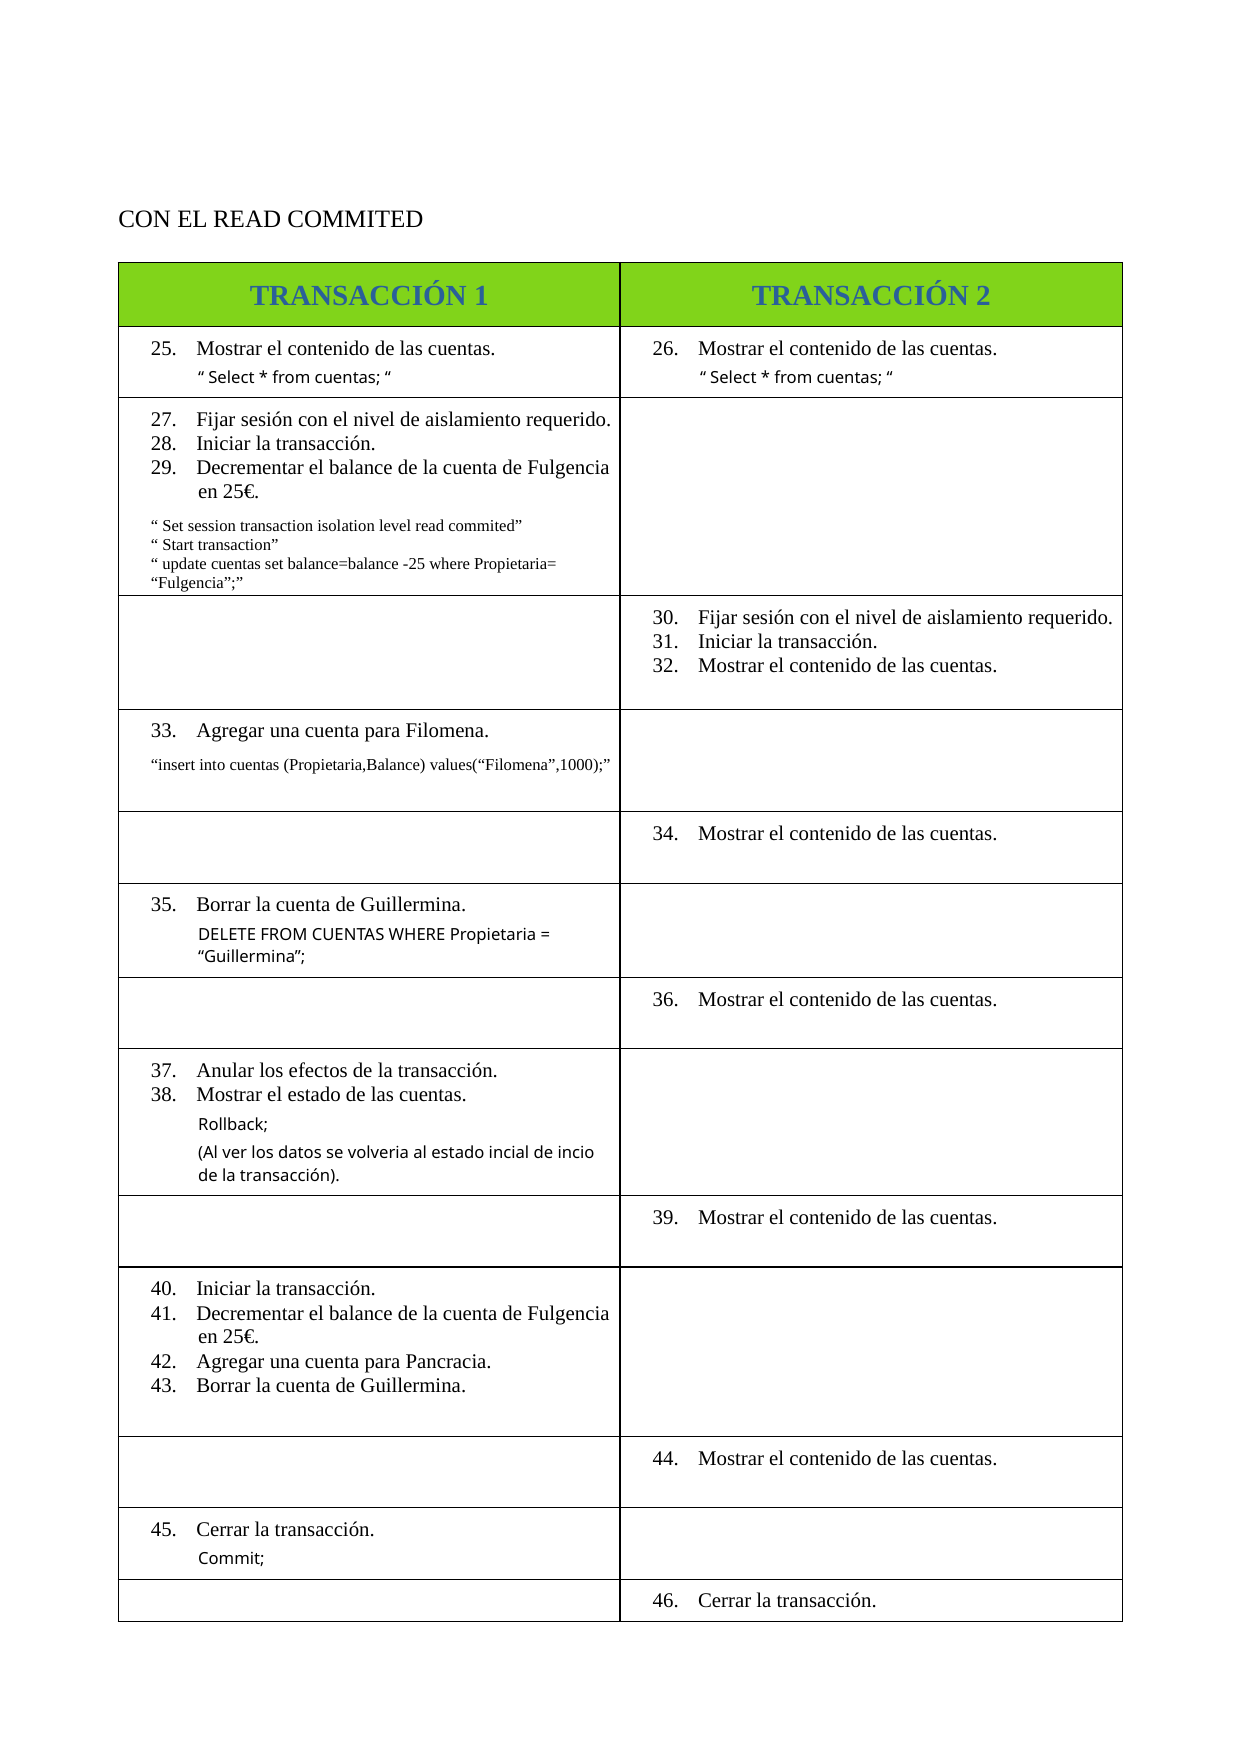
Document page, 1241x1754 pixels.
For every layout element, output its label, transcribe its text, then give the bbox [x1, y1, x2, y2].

table_cell Mostrar el contenido de las cuentas. [621, 1196, 1122, 1266]
table_cell Agregar una cuenta para Filomena. “insert into cuentas (Propietaria,Balance) values(“Filomena”,1000);” [119, 710, 619, 811]
table_cell [621, 1049, 1122, 1195]
table_cell [119, 812, 619, 882]
text CON EL READ COMMITED [118, 204, 1122, 233]
table_cell Fijar sesión con el nivel de aislamiento requerido. Iniciar la transacción. Mostrar el contenido de las cuentas. [621, 596, 1122, 708]
table_cell Mostrar el contenido de las cuentas. [621, 1437, 1122, 1507]
table_header TRANSACCIÓN 1 [119, 263, 619, 326]
table_cell [621, 710, 1122, 811]
table_cell Anular los efectos de la transacción. Mostrar el estado de las cuentas. Rollback; (Al ver los datos se volveria al estado incial de incio de la transacción). [119, 1049, 619, 1195]
table_cell Mostrar el contenido de las cuentas. “ Select * from cuentas; “ [119, 327, 619, 397]
table_cell [119, 1196, 619, 1266]
table_cell [119, 1437, 619, 1507]
table_cell [119, 978, 619, 1048]
table_header TRANSACCIÓN 2 [621, 263, 1122, 326]
table_cell [621, 1268, 1122, 1436]
table_cell Mostrar el contenido de las cuentas. [621, 812, 1122, 882]
table_cell Mostrar el contenido de las cuentas. “ Select * from cuentas; “ [621, 327, 1122, 397]
table_cell Borrar la cuenta de Guillermina. DELETE FROM CUENTAS WHERE Propietaria = “Guillermina”; [119, 884, 619, 977]
table_cell Mostrar el contenido de las cuentas. [621, 978, 1122, 1048]
table_cell [621, 1508, 1122, 1578]
table_cell [119, 596, 619, 708]
table_cell Cerrar la transacción. [621, 1580, 1122, 1621]
table_cell [621, 884, 1122, 977]
table_cell Cerrar la transacción. Commit; [119, 1508, 619, 1578]
table_cell [119, 1580, 619, 1621]
table_cell Fijar sesión con el nivel de aislamiento requerido. Iniciar la transacción. Decrementar el balance de la cuenta de Fulgencia en 25€. “ Set session transaction isolation level read commited” “ Start transaction” “ update cuentas set balance=balance -25 where Propietaria= “Fulgencia”;” [119, 398, 619, 595]
table_cell Iniciar la transacción. Decrementar el balance de la cuenta de Fulgencia en 25€. Agregar una cuenta para Pancracia. Borrar la cuenta de Guillermina. [119, 1268, 619, 1436]
table_cell [621, 398, 1122, 595]
